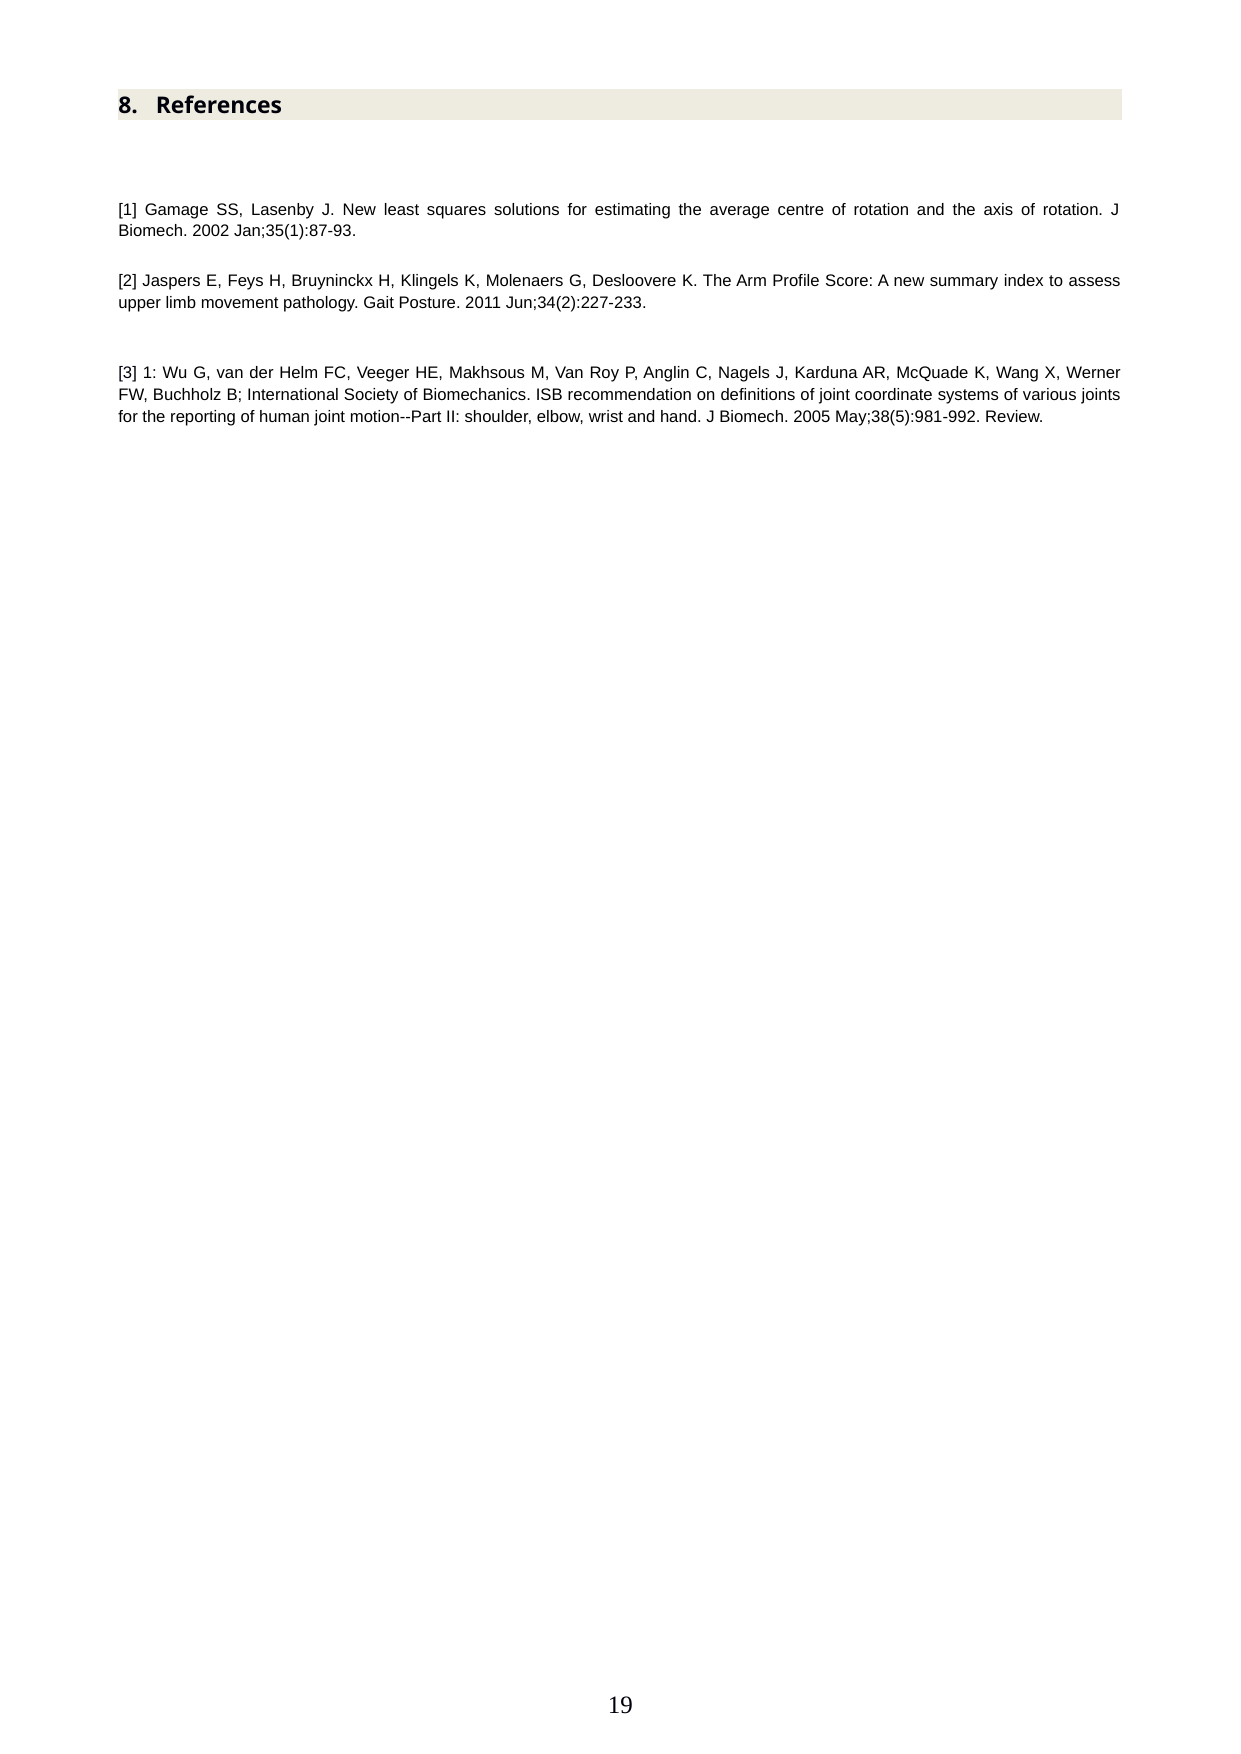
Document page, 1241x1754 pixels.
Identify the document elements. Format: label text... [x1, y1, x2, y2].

text [1] Gamage SS, Lasenby J. New least squares solutions for estimating the average centre of rotation and the axis of rotation. J Biomech. 2002 Jan;35(1):87-93. [118, 199, 1122, 240]
text [2] Jaspers E, Feys H, Bruyninckx H, Klingels K, Molenaers G, Desloovere K. The Arm Profile Score: A new summary index to assess upper limb movement pathology. Gait Posture. 2011 Jun;34(2):227-233. [118, 270, 1122, 312]
text [3] 1: Wu G, van der Helm FC, Veeger HE, Makhsous M, Van Roy P, Anglin C, Nagels J, Karduna AR, McQuade K, Wang X, Werner FW, Buchholz B; International Society of Biomechanics. ISB recommendation on definitions of joint coordinate systems of various joints for the reporting of human joint motion--Part II: shoulder, elbow, wrist and hand. J Biomech. 2005 May;38(5):981-992. Review. [118, 362, 1122, 426]
list References [118, 89, 1122, 120]
